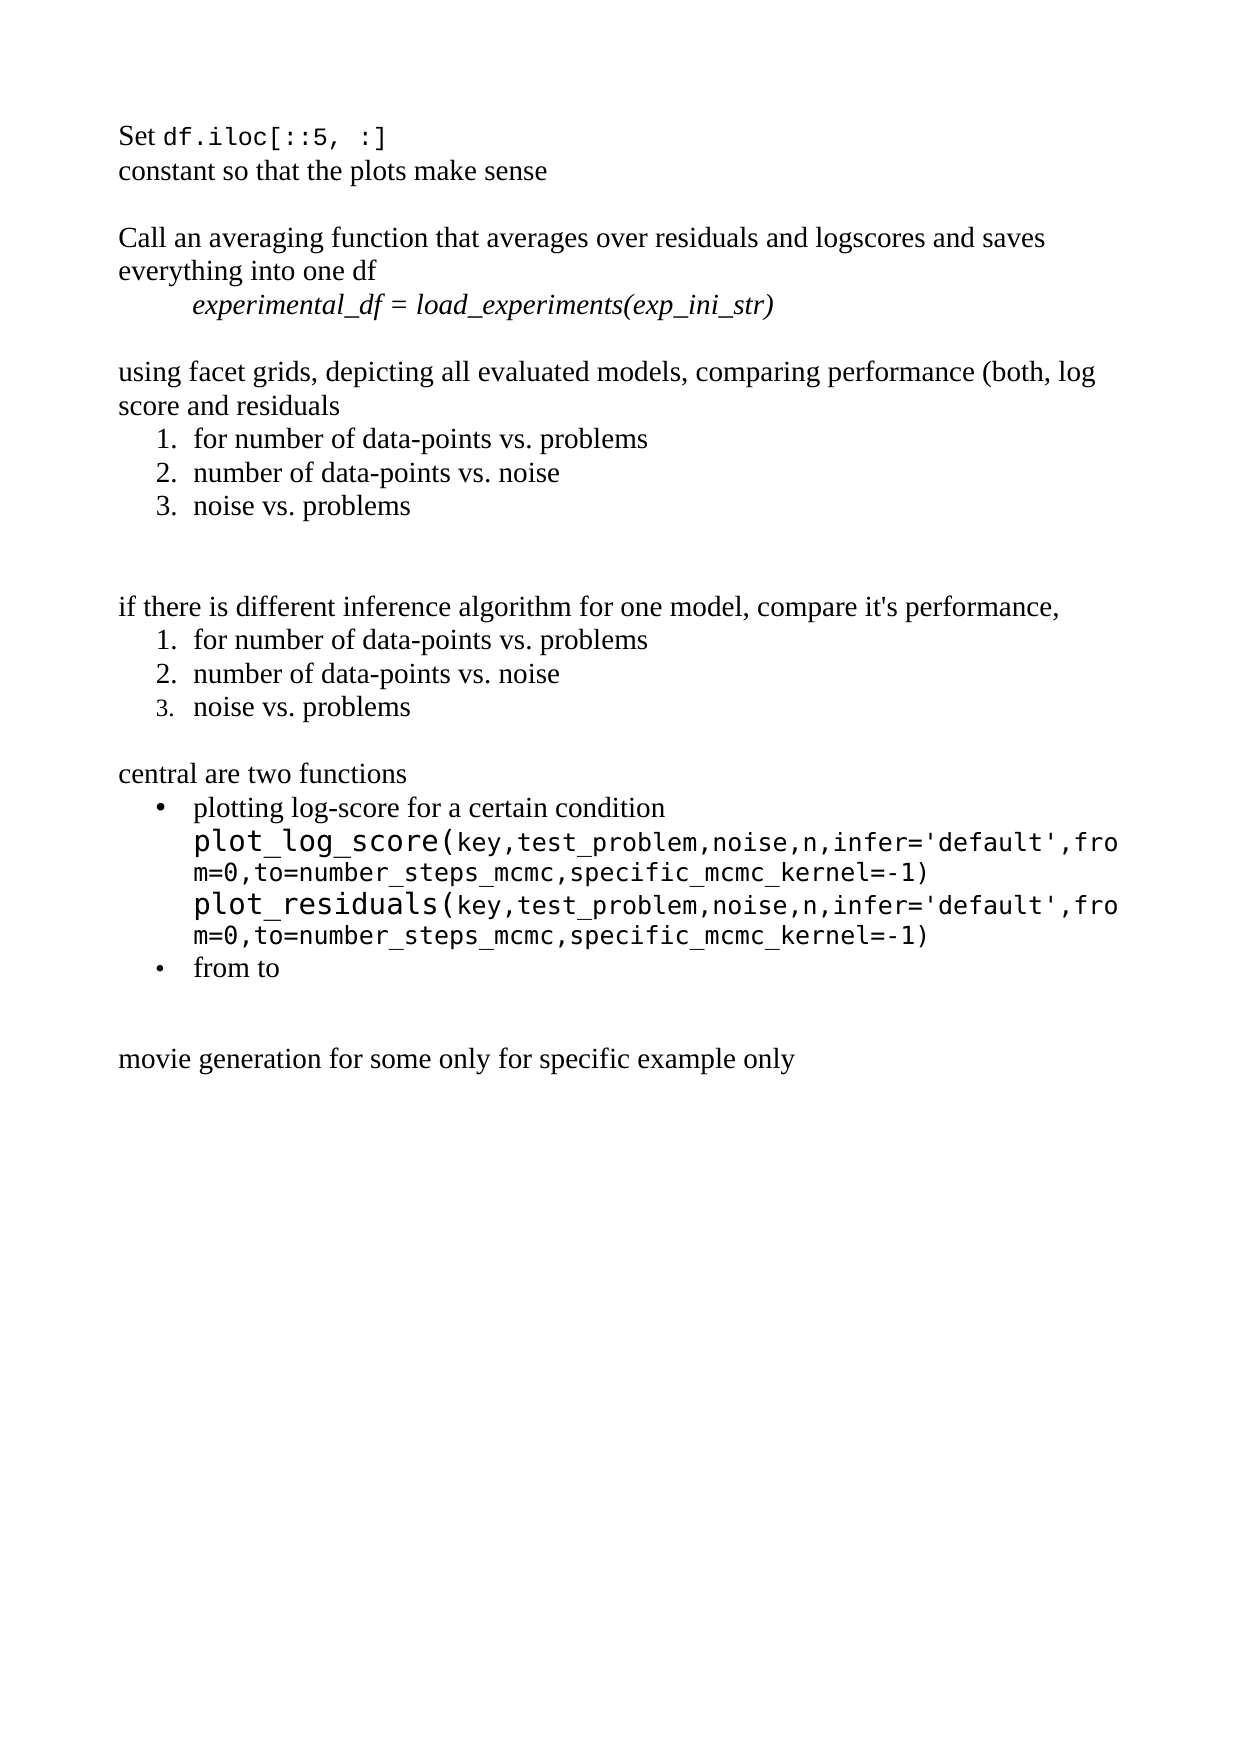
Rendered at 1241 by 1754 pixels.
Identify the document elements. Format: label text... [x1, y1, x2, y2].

list noise vs. problems [156, 488, 1122, 522]
list noise vs. problems [156, 689, 1122, 723]
text central are two functions [118, 757, 1122, 790]
text movie generation for some only for specific example only [118, 1041, 1122, 1075]
list plot_log_score(key,test_problem,noise,n,infer='default',from=0,to=number_steps_mcmc,specific_mcmc_kernel=-1) [156, 824, 1122, 887]
list for number of data-points vs. problems [156, 421, 1122, 455]
text Set df.iloc[::5, :] [118, 118, 1122, 153]
text experimental_df = load_experiments(exp_ini_str) [118, 287, 1122, 321]
text constant so that the plots make sense [118, 153, 1122, 186]
list number of data-points vs. noise [156, 656, 1122, 689]
text Call an averaging function that averages over residuals and logscores and saves everything into one df [118, 220, 1122, 287]
text using facet grids, depicting all evaluated models, comparing performance (both, log score and residuals [118, 354, 1122, 421]
list number of data-points vs. noise [156, 455, 1122, 488]
list plotting log-score for a certain condition [156, 790, 1122, 824]
text if there is different inference algorithm for one model, compare it's performance, [118, 589, 1122, 622]
list for number of data-points vs. problems [156, 622, 1122, 656]
list plot_residuals(key,test_problem,noise,n,infer='default',from=0,to=number_steps_mcmc,specific_mcmc_kernel=-1) [156, 887, 1122, 950]
list from to [156, 950, 1122, 984]
